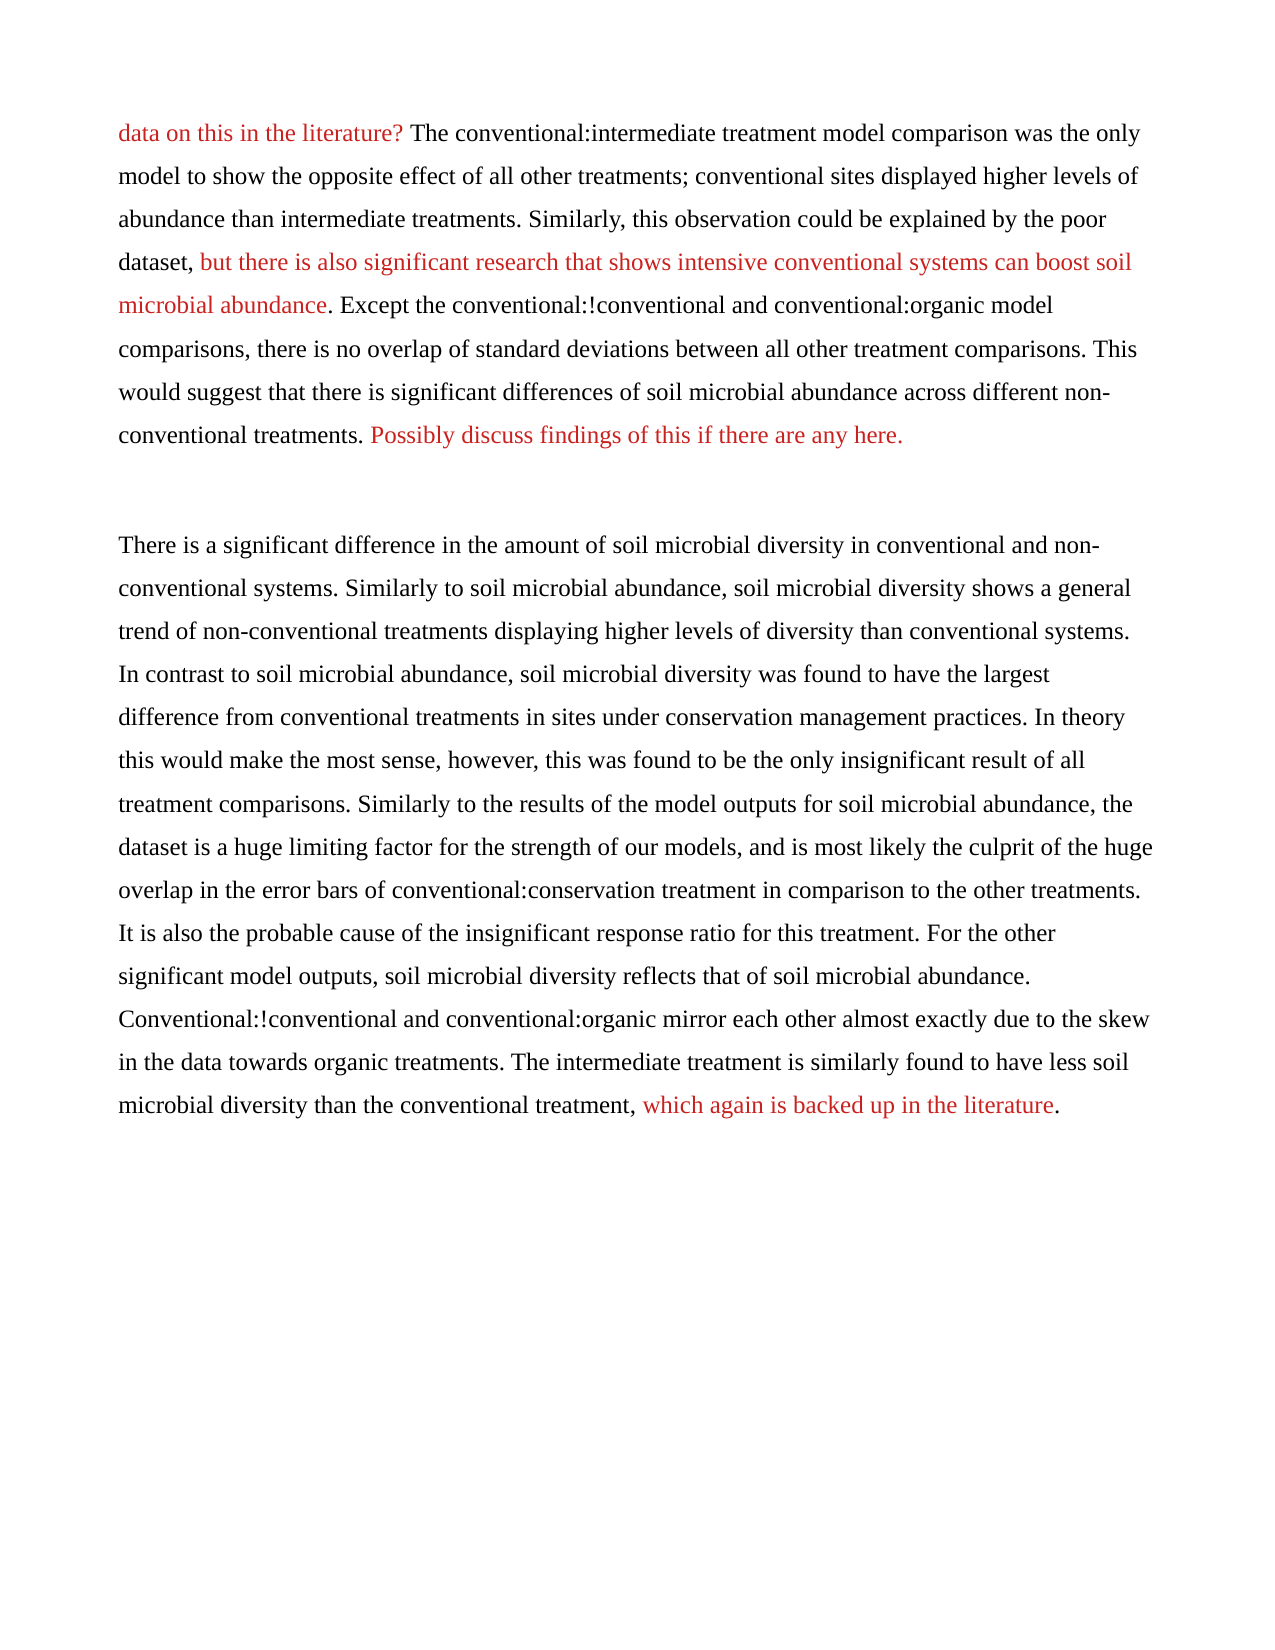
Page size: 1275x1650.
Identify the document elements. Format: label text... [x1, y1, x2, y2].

text data on this in the literature? The conventional:intermediate treatment model comparison was the only model to show the opposite effect of all other treatments; conventional sites displayed higher levels of abundance than intermediate treatments. Similarly, this observation could be explained by the poor dataset, but there is also significant research that shows intensive conventional systems can boost soil microbial abundance. Except the conventional:!conventional and conventional:organic model comparisons, there is no overlap of standard deviations between all other treatment comparisons. This would suggest that there is significant differences of soil microbial abundance across different non-conventional treatments. Possibly discuss findings of this if there are any here. [118, 118, 1157, 449]
text There is a significant difference in the amount of soil microbial diversity in conventional and non-conventional systems. Similarly to soil microbial abundance, soil microbial diversity shows a general trend of non-conventional treatments displaying higher levels of diversity than conventional systems. In contrast to soil microbial abundance, soil microbial diversity was found to have the largest difference from conventional treatments in sites under conservation management practices. In theory this would make the most sense, however, this was found to be the only insignificant result of all treatment comparisons. Similarly to the results of the model outputs for soil microbial abundance, the dataset is a huge limiting factor for the strength of our models, and is most likely the culprit of the huge overlap in the error bars of conventional:conservation treatment in comparison to the other treatments. It is also the probable cause of the insignificant response ratio for this treatment. For the other significant model outputs, soil microbial diversity reflects that of soil microbial abundance. Conventional:!conventional and conventional:organic mirror each other almost exactly due to the skew in the data towards organic treatments. The intermediate treatment is similarly found to have less soil microbial diversity than the conventional treatment, which again is backed up in the literature. [118, 530, 1157, 1119]
